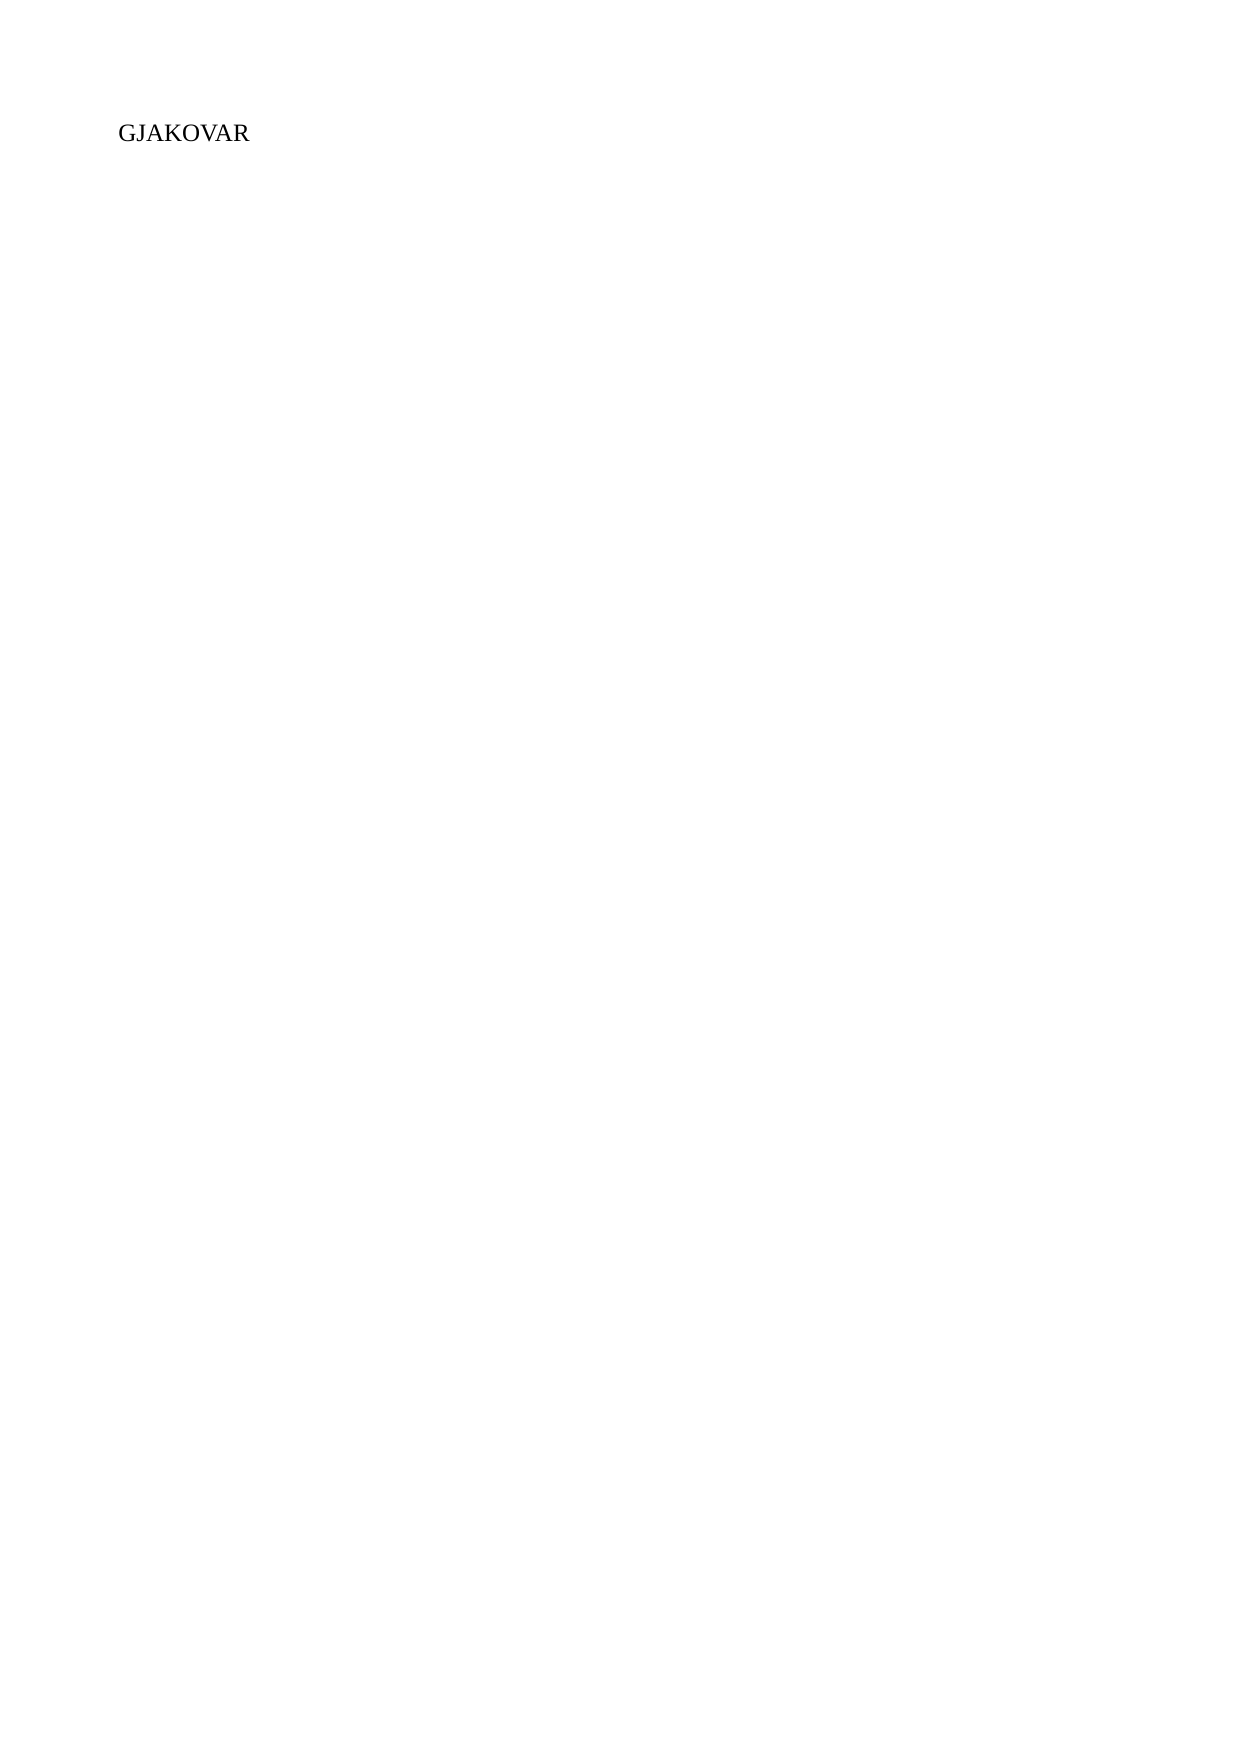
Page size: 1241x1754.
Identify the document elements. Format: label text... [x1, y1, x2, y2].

text GJAKOVAR [118, 118, 1122, 147]
